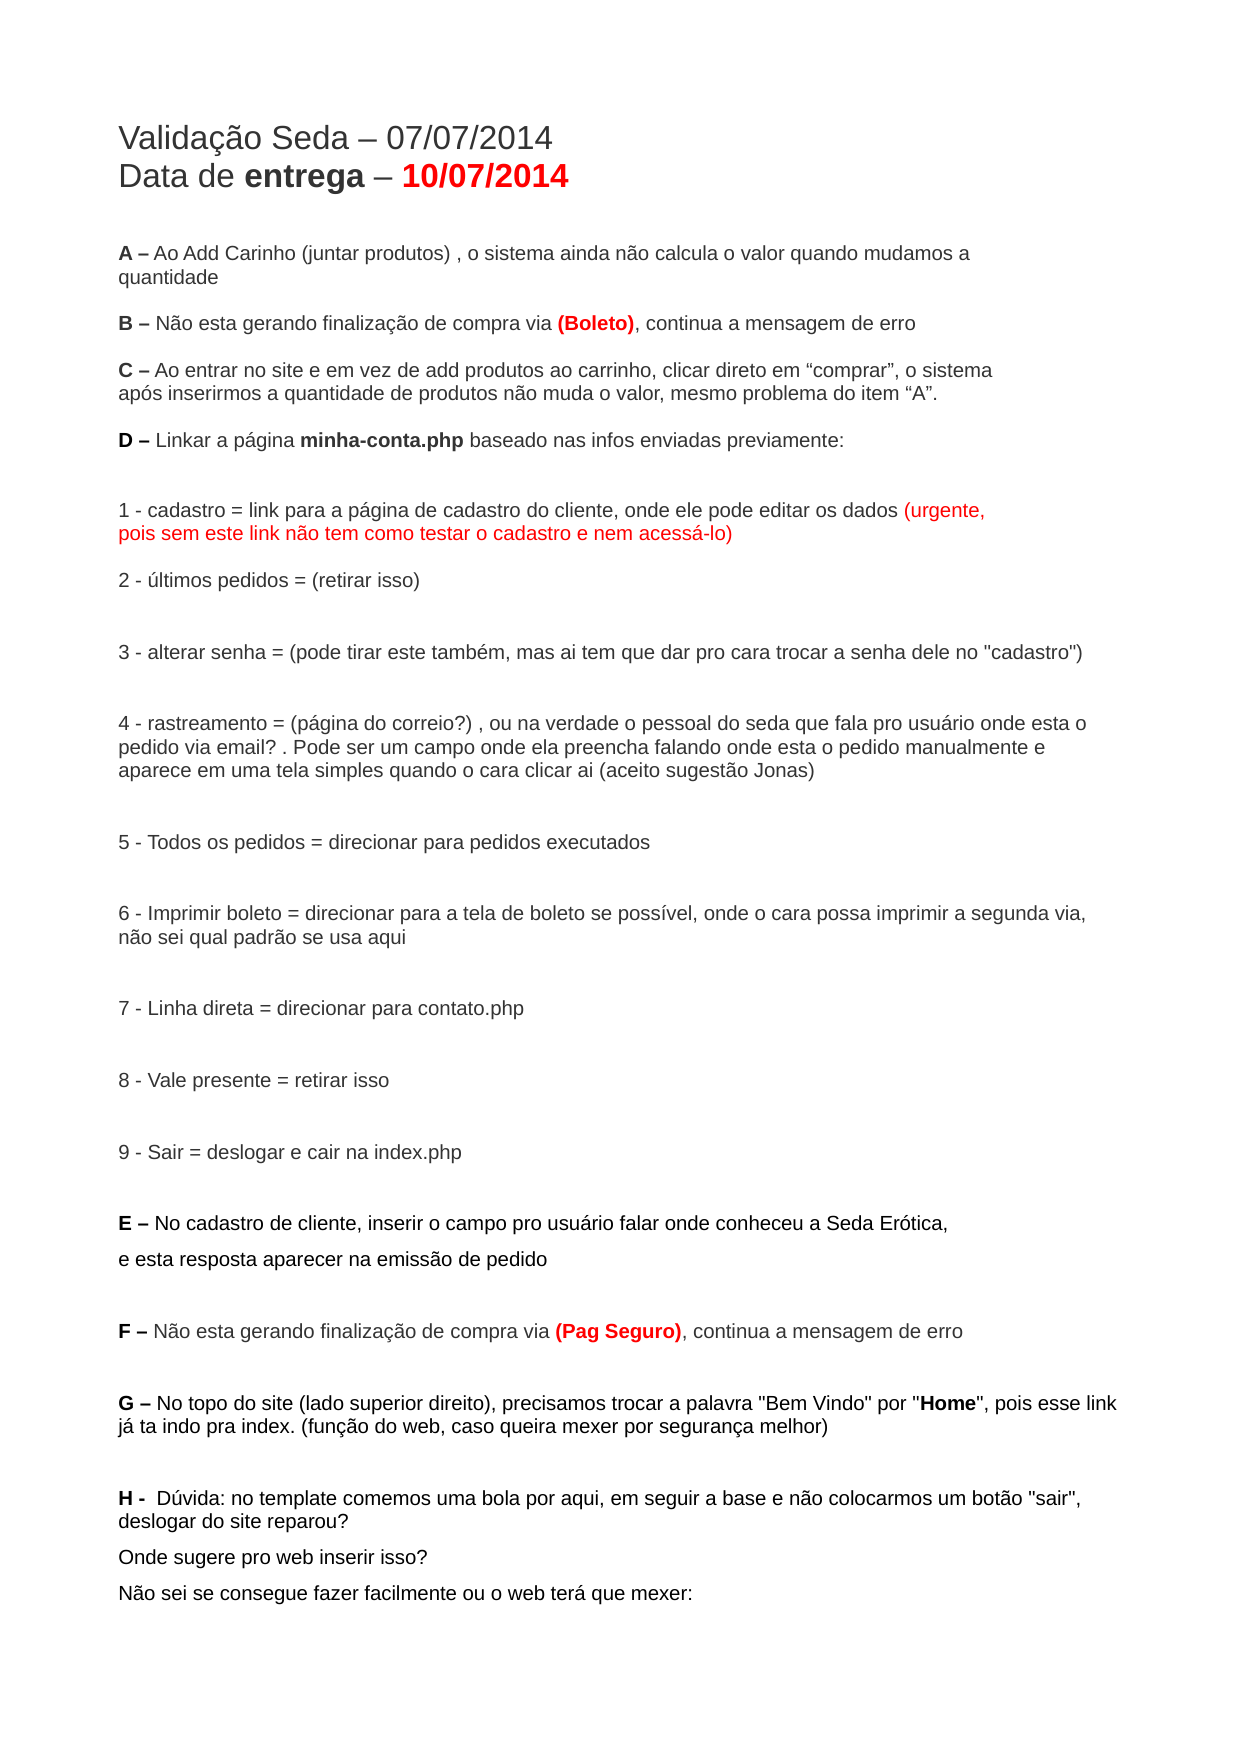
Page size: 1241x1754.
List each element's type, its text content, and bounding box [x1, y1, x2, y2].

text Não sei se consegue fazer facilmente ou o web terá que mexer: [118, 1581, 1122, 1604]
text D – Linkar a página minha-conta.php baseado nas infos enviadas previamente: [118, 428, 1004, 452]
text Validação Seda – 07/07/2014 [118, 118, 1004, 157]
text E – No cadastro de cliente, inserir o campo pro usuário falar onde conheceu a Seda Erótica, [118, 1212, 1122, 1235]
text 1 - cadastro = link para a página de cadastro do cliente, onde ele pode editar os dados (urgente, pois sem este link não tem como testar o cadastro e nem acessá-lo) [118, 498, 1004, 545]
text 7 - Linha direta = direcionar para contato.php [118, 997, 1122, 1020]
text 4 - rastreamento = (página do correio?) , ou na verdade o pessoal do seda que fala pro usuário onde esta o pedido via email? . Pode ser um campo onde ela preencha falando onde esta o pedido manualmente e aparece em uma tela simples quando o cara clicar ai (aceito sugestão Jonas) [118, 712, 1122, 782]
text G – No topo do site (lado superior direito), precisamos trocar a palavra "Bem Vindo" por "Home", pois esse link já ta indo pra index. (função do web, caso queira mexer por segurança melhor) [118, 1391, 1122, 1437]
text B – Não esta gerando finalização de compra via (Boleto), continua a mensagem de erro [118, 312, 1004, 335]
text 2 - últimos pedidos = (retirar isso) [118, 568, 1122, 592]
text 6 - Imprimir boleto = direcionar para a tela de boleto se possível, onde o cara possa imprimir a segunda via, não sei qual padrão se usa aqui [118, 902, 1122, 948]
text Onde sugere pro web inserir isso? [118, 1545, 1122, 1568]
text C – Ao entrar no site e em vez de add produtos ao carrinho, clicar direto em “comprar”, o sistema após inserirmos a quantidade de produtos não muda o valor, mesmo problema do item “A”. [118, 358, 1004, 405]
text 3 - alterar senha = (pode tirar este também, mas ai tem que dar pro cara trocar a senha dele no "cadastro") [118, 640, 1122, 663]
text 9 - Sair = deslogar e cair na index.php [118, 1140, 1122, 1163]
text 5 - Todos os pedidos = direcionar para pedidos executados [118, 830, 1122, 853]
text H - Dúvida: no template comemos uma bola por aqui, em seguir a base e não colocarmos um botão "sair", deslogar do site reparou? [118, 1486, 1122, 1532]
text A – Ao Add Carinho (juntar produtos) , o sistema ainda não calcula o valor quando mudamos a quantidade [118, 242, 1004, 288]
text 8 - Vale presente = retirar isso [118, 1068, 1122, 1092]
text F – Não esta gerando finalização de compra via (Pag Seguro), continua a mensagem de erro [118, 1319, 1122, 1342]
text Data de entrega – 10/07/2014 [118, 157, 1004, 195]
text e esta resposta aparecer na emissão de pedido [118, 1247, 1122, 1271]
